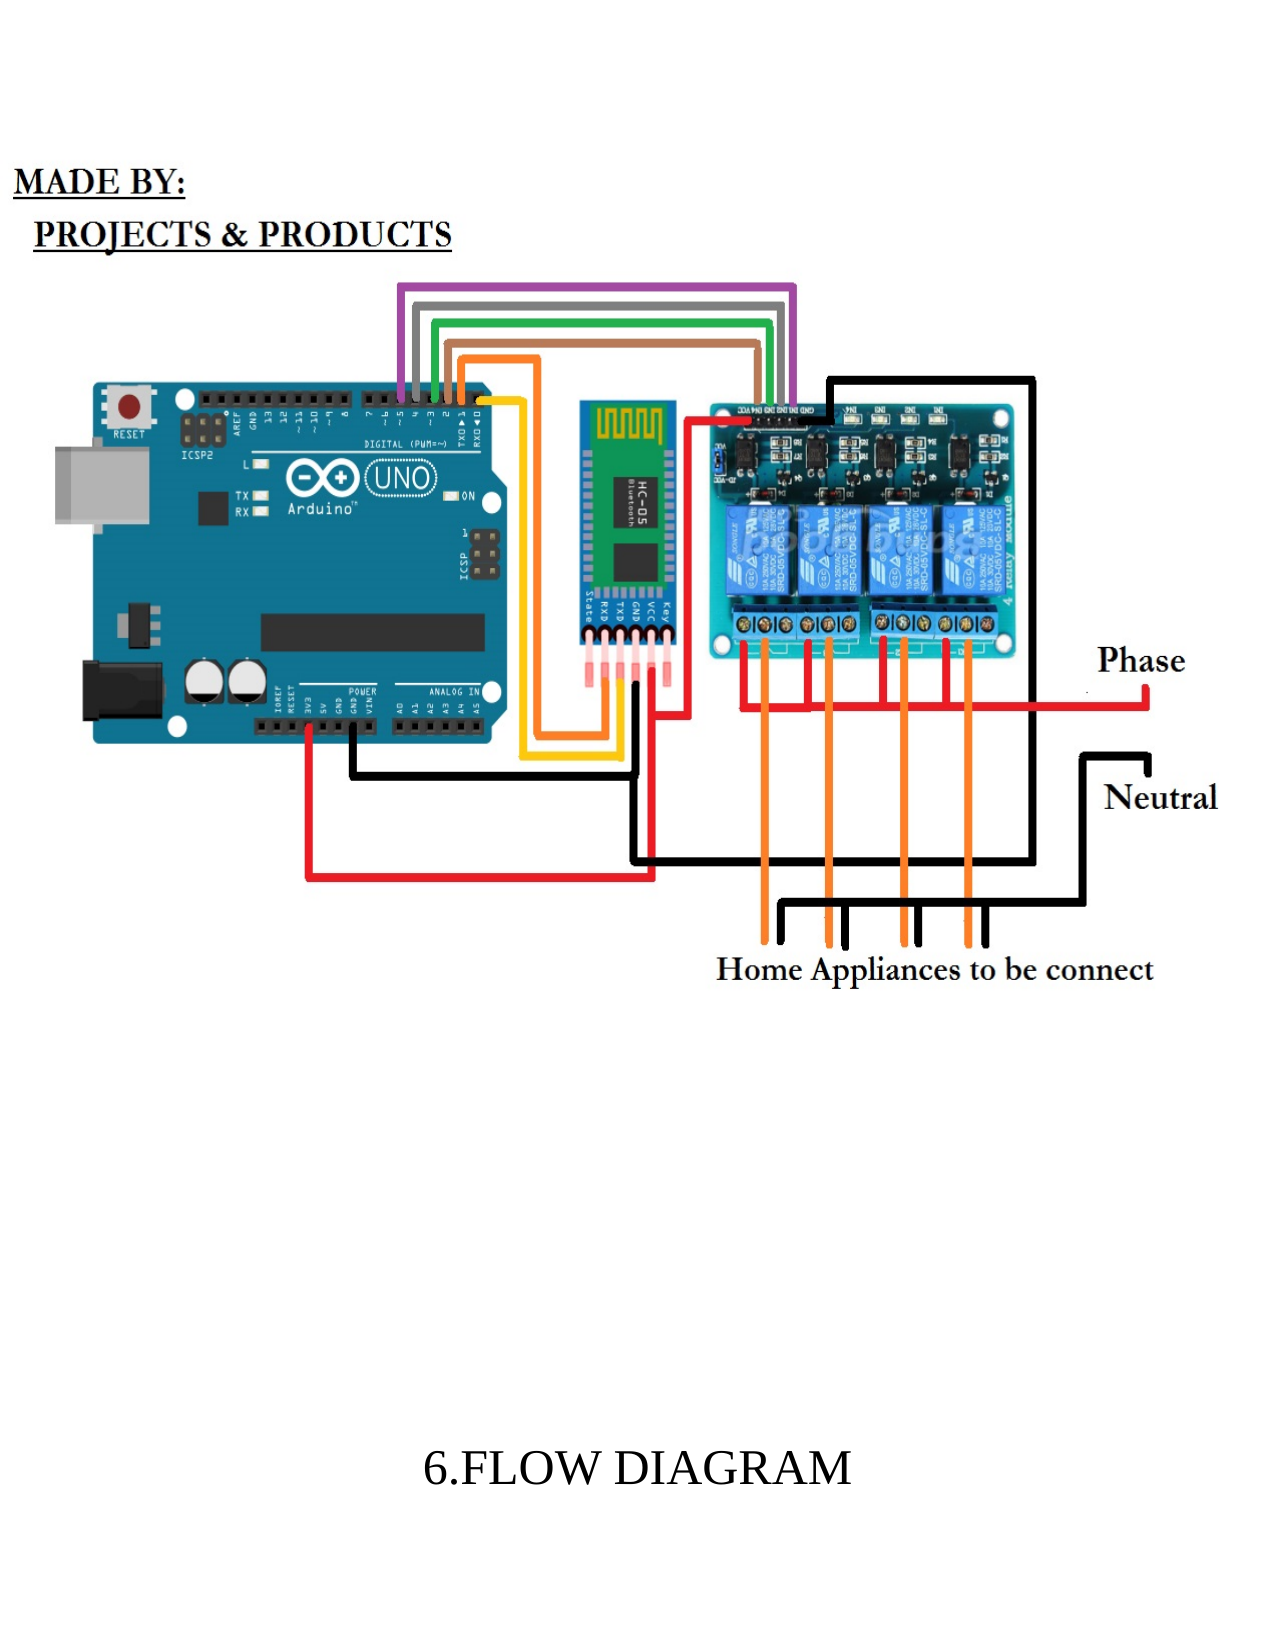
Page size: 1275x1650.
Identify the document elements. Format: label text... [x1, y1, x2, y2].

text 6.FLOW DIAGRAM [118, 1438, 1157, 1495]
picture [0, 143, 1275, 1007]
